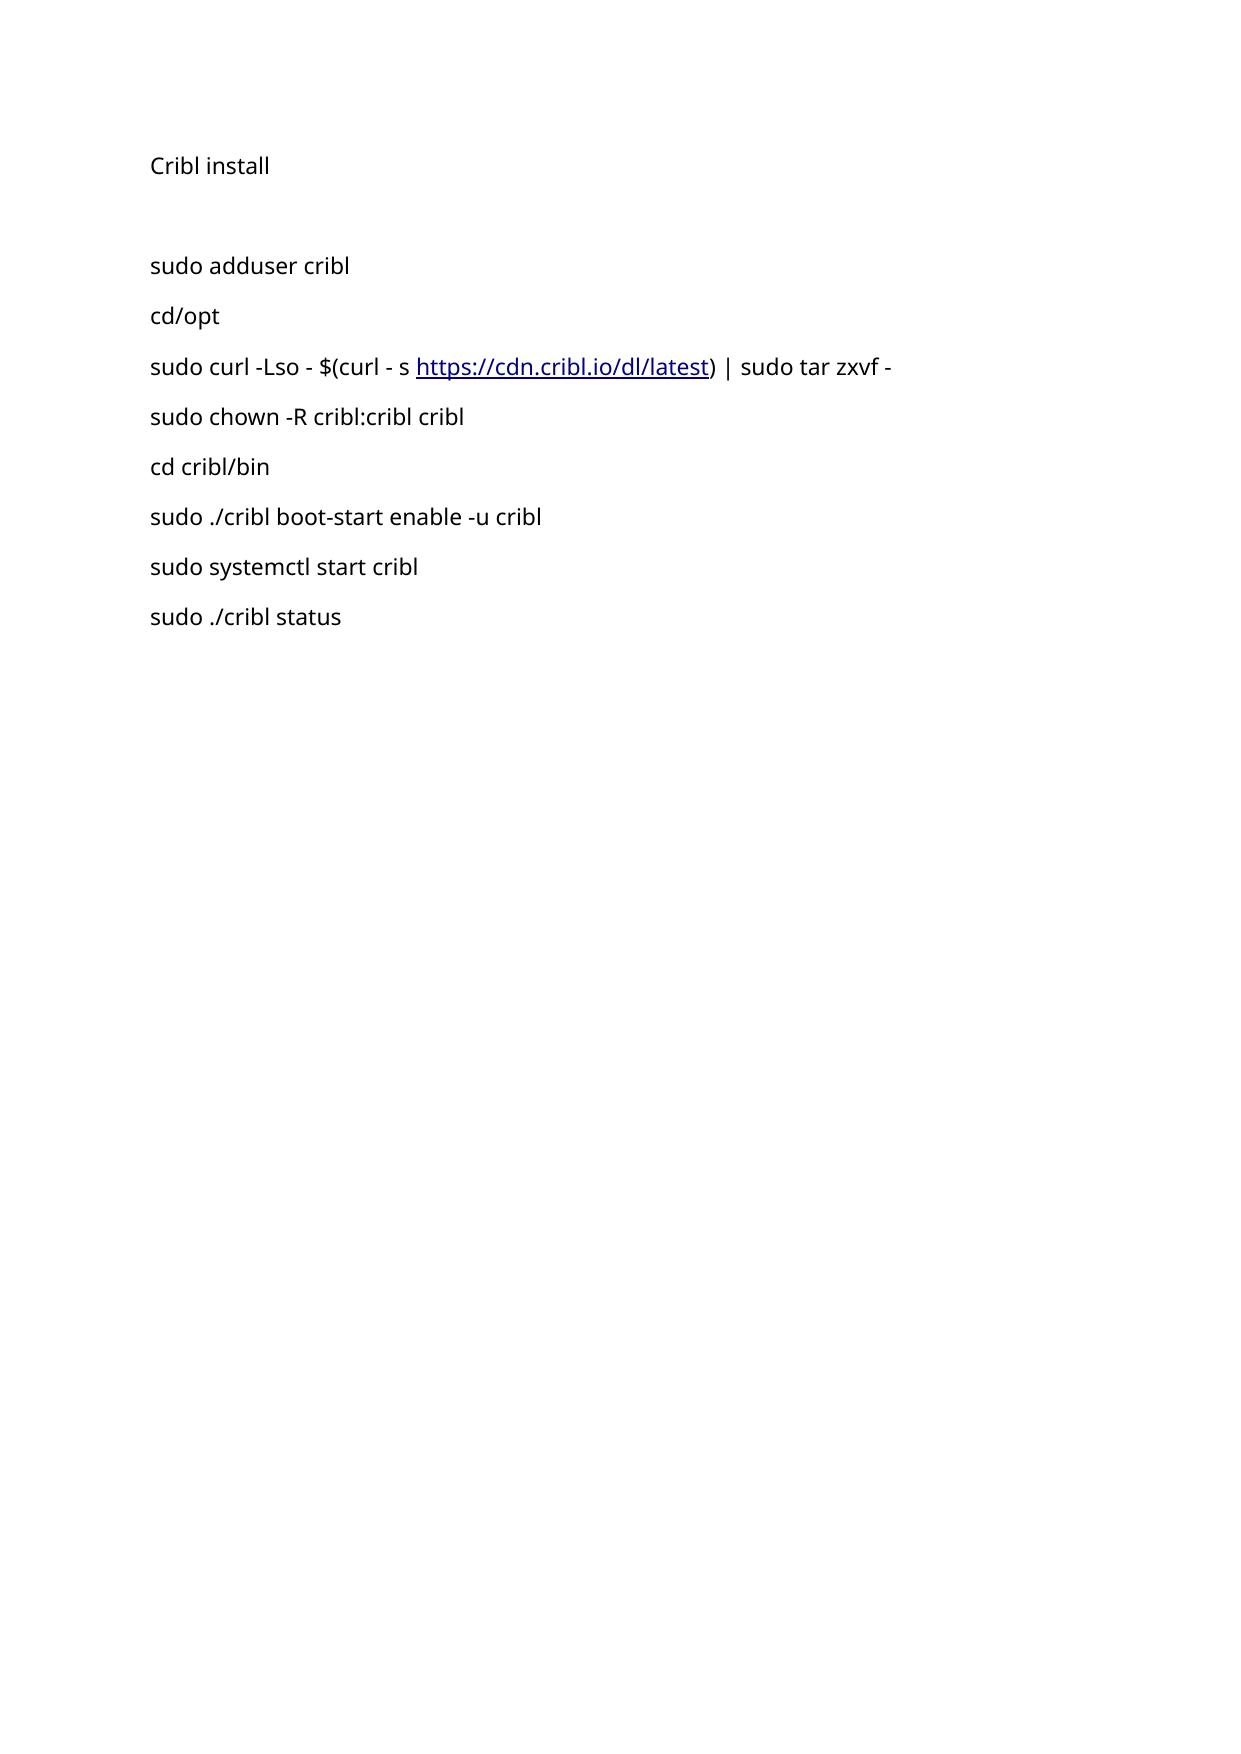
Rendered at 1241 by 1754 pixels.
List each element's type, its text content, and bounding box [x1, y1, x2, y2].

text sudo chown -R cribl:cribl cribl [150, 401, 1090, 432]
text sudo systemctl start cribl [150, 551, 1090, 582]
text sudo adduser cribl [150, 250, 1090, 281]
text sudo ./cribl boot-start enable -u cribl [150, 501, 1090, 532]
text cd cribl/bin [150, 451, 1090, 482]
text sudo ./cribl status [150, 601, 1090, 632]
text sudo curl -Lso - $(curl - s https://cdn.cribl.io/dl/latest) | sudo tar zxvf - [150, 350, 1090, 382]
text cd/opt [150, 300, 1090, 332]
text Cribl install [150, 150, 1090, 181]
